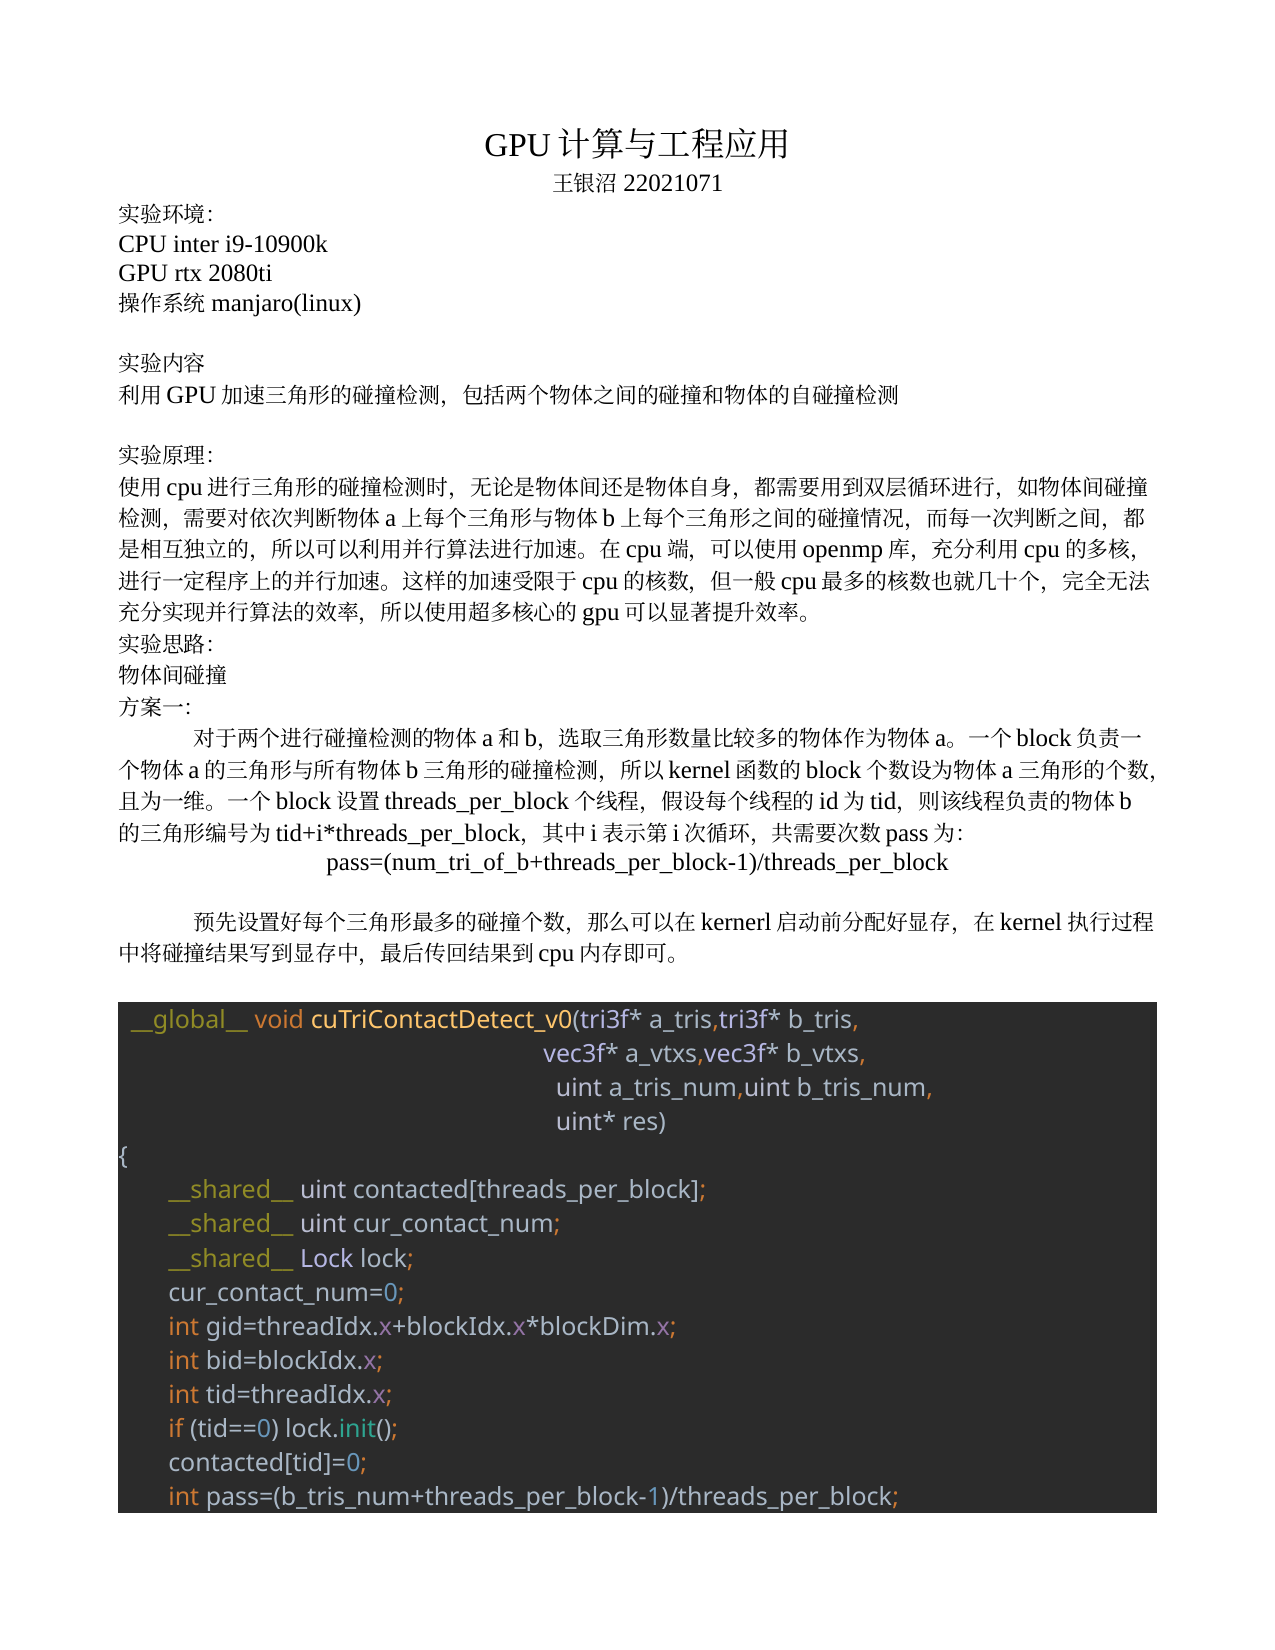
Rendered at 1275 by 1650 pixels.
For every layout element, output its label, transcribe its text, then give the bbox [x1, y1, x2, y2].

text int gid=threadIdx.x+blockIdx.x*blockDim.x; [118, 1308, 1157, 1342]
text __shared__ uint contacted[threads_per_block]; [118, 1172, 1157, 1206]
text GPU rtx 2080ti [118, 258, 1157, 286]
text 利用GPU加速三角形的碰撞检测，包括两个物体之间的碰撞和物体的自碰撞检测 [118, 378, 1157, 409]
text 预先设置好每个三角形最多的碰撞个数，那么可以在kernerl启动前分配好显存，在kernel执行过程中将碰撞结果写到显存中，最后传回结果到cpu内存即可。 [118, 905, 1157, 968]
text 实验环境： [118, 197, 1157, 229]
text uint* res) [118, 1104, 1157, 1138]
text int pass=(b_tris_num+threads_per_block-1)/threads_per_block; [118, 1479, 1157, 1513]
text __shared__ uint cur_contact_num; [118, 1206, 1157, 1240]
text 实验内容 [118, 347, 1157, 378]
text contacted[tid]=0; [118, 1444, 1157, 1479]
text 王银沼 22021071 [118, 166, 1157, 197]
text 使用cpu进行三角形的碰撞检测时，无论是物体间还是物体自身，都需要用到双层循环进行，如物体间碰撞检测，需要对依次判断物体a上每个三角形与物体b上每个三角形之间的碰撞情况，而每一次判断之间，都是相互独立的，所以可以利用并行算法进行加速。在cpu端，可以使用openmp库，充分利用cpu的多核，进行一定程序上的并行加速。这样的加速受限于cpu的核数，但一般cpu最多的核数也就几十个，完全无法充分实现并行算法的效率，所以使用超多核心的gpu可以显著提升效率。 [118, 470, 1157, 627]
text 方案一： [118, 690, 1157, 721]
text CPU inter i9-10900k [118, 229, 1157, 258]
text uint a_tris_num,uint b_tris_num, [118, 1070, 1157, 1104]
text 实验思路： [118, 627, 1157, 658]
text int tid=threadIdx.x; [118, 1376, 1157, 1411]
text 实验原理： [118, 438, 1157, 470]
text __shared__ Lock lock; [118, 1240, 1157, 1274]
text { [118, 1138, 1157, 1172]
text pass=(num_tri_of_b+threads_per_block-1)/threads_per_block [118, 847, 1157, 876]
text vec3f* a_vtxs,vec3f* b_vtxs, [118, 1036, 1157, 1070]
text GPU计算与工程应用 [118, 118, 1157, 166]
text 物体间碰撞 [118, 658, 1157, 690]
text int bid=blockIdx.x; [118, 1342, 1157, 1376]
text __global__ void cuTriContactDetect_v0(tri3f* a_tris,tri3f* b_tris, [118, 1002, 1157, 1036]
text 对于两个进行碰撞检测的物体a和b，选取三角形数量比较多的物体作为物体a。一个block负责一个物体a的三角形与所有物体b三角形的碰撞检测，所以kernel函数的block个数设为物体a三角形的个数，且为一维。一个block设置threads_per_block个线程，假设每个线程的id为tid，则该线程负责的物体b的三角形编号为tid+i*threads_per_block，其中i表示第i次循环，共需要次数pass为： [118, 721, 1157, 847]
text if (tid==0) lock.init(); [118, 1411, 1157, 1444]
text 操作系统 manjaro(linux) [118, 286, 1157, 318]
text cur_contact_num=0; [118, 1274, 1157, 1308]
